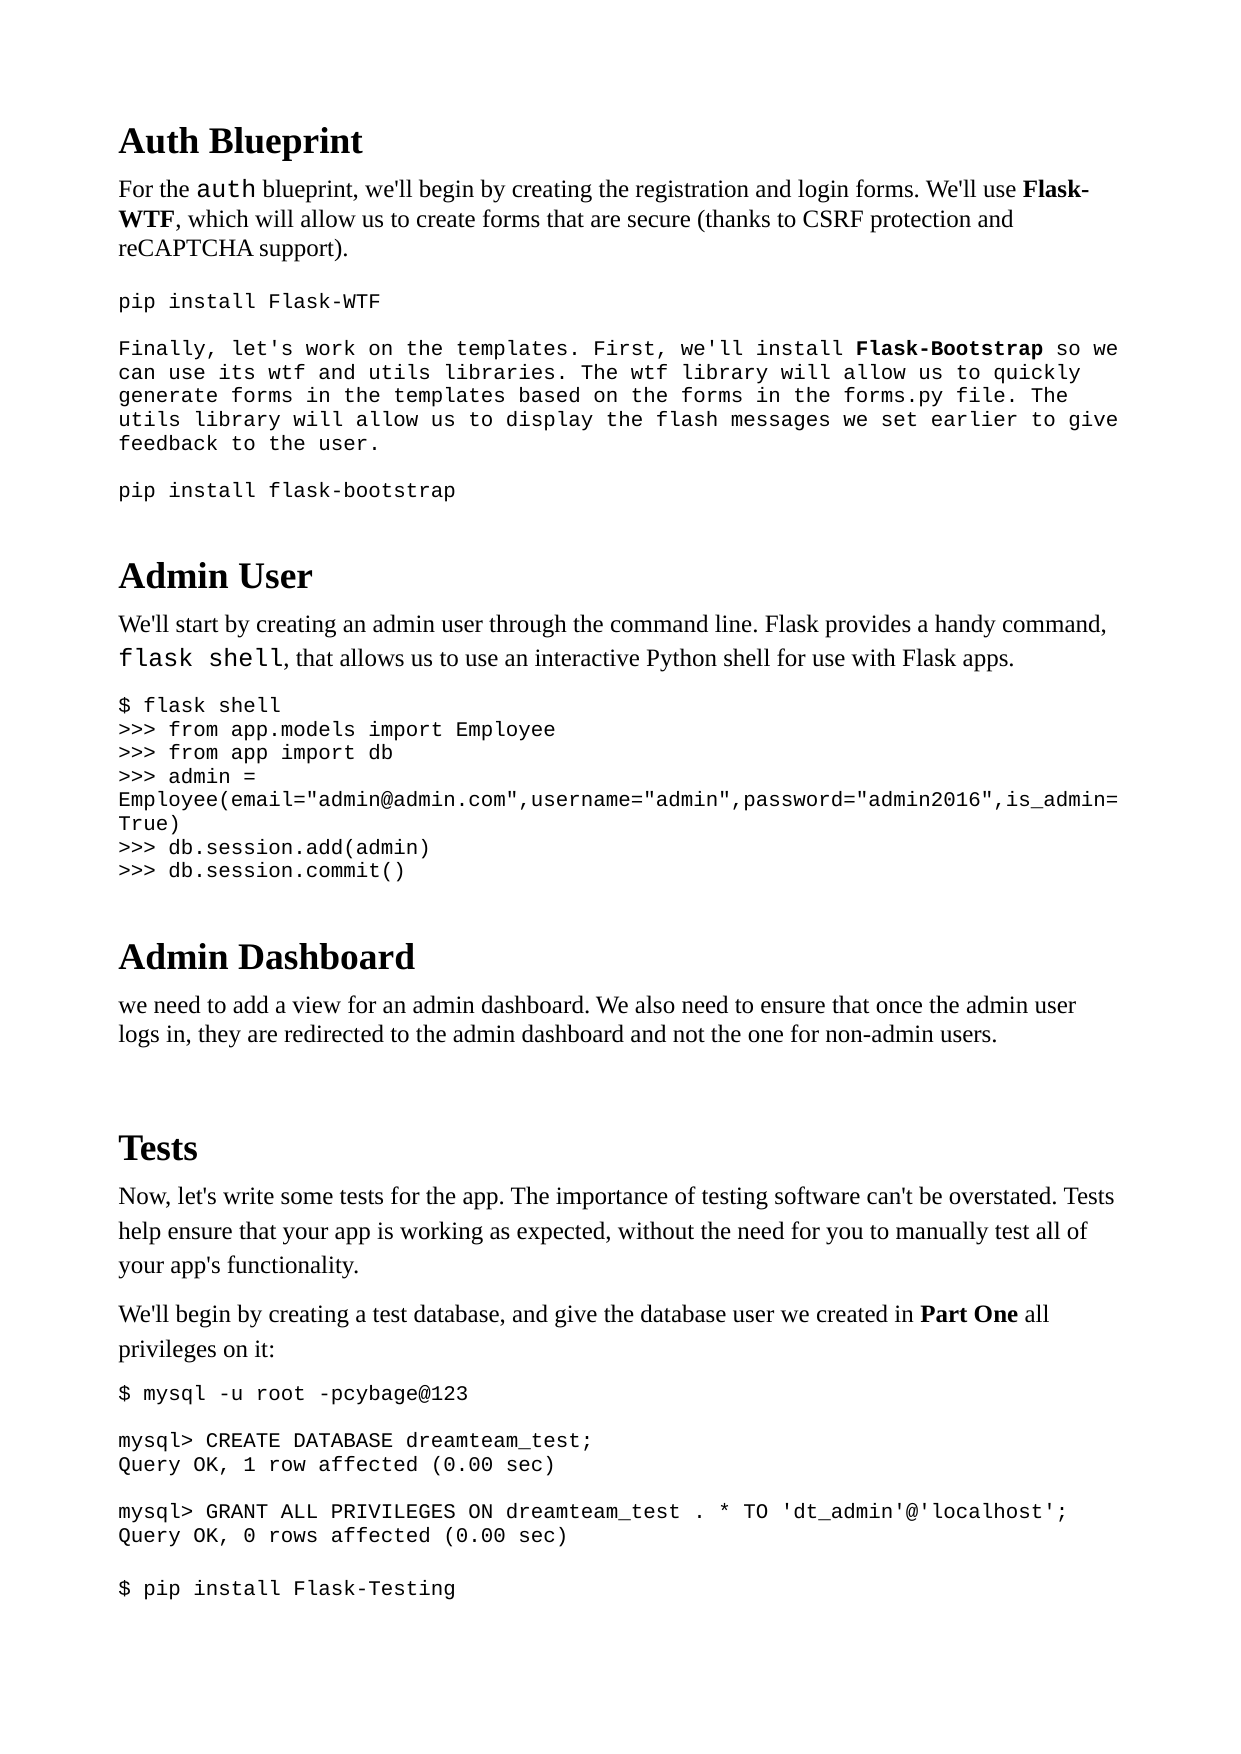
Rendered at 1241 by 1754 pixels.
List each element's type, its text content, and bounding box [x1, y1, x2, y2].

subtitle Auth Blueprint [118, 118, 1122, 161]
text Finally, let's work on the templates. First, we'll install Flask-Bootstrap so we can use its wtf and utils libraries. The wtf library will allow us to quickly generate forms in the templates based on the forms in the forms.py file. The utils library will allow us to display the flash messages we set earlier to give feedback to the user. [118, 338, 1122, 456]
text >>> from app import db [118, 742, 1122, 766]
text $ flask shell [118, 695, 1122, 718]
text >>> admin = Employee(email="admin@admin.com",username="admin",password="admin2016",is_admin=True) [118, 766, 1122, 837]
text Query OK, 0 rows affected (0.00 sec) [118, 1525, 1122, 1548]
text mysql> GRANT ALL PRIVILEGES ON dreamteam_test . * TO 'dt_admin'@'localhost'; [118, 1501, 1122, 1525]
subtitle Tests [118, 1126, 1122, 1169]
text Query OK, 1 row affected (0.00 sec) [118, 1454, 1122, 1478]
text We'll begin by creating a test database, and give the database user we created in Part One all privileges on it: [118, 1299, 1122, 1363]
text pip install Flask-WTF [118, 291, 1122, 314]
text $ mysql -u root -pcybage@123 [118, 1383, 1122, 1407]
text mysql> CREATE DATABASE dreamteam_test; [118, 1430, 1122, 1454]
subtitle Admin Dashboard [118, 934, 1122, 977]
subtitle Admin User [118, 553, 1122, 596]
text we need to add a view for an admin dashboard. We also need to ensure that once the admin user logs in, they are redirected to the admin dashboard and not the one for non-admin users. [118, 990, 1122, 1047]
text >>> from app.models import Employee [118, 718, 1122, 742]
text >>> db.session.add(admin) [118, 837, 1122, 860]
text We'll start by creating an admin user through the command line. Flask provides a handy command, flask shell, that allows us to use an interactive Python shell for use with Flask apps. [118, 609, 1122, 674]
text For the auth blueprint, we'll begin by creating the registration and login forms. We'll use Flask-WTF, which will allow us to create forms that are secure (thanks to CSRF protection and reCAPTCHA support). [118, 174, 1122, 262]
text Now, let's write some tests for the app. The importance of testing software can't be overstated. Tests help ensure that your app is working as expected, without the need for you to manually test all of your app's functionality. [118, 1181, 1122, 1279]
text pip install flask-bootstrap [118, 480, 1122, 504]
text >>> db.session.commit() [118, 860, 1122, 884]
text $ pip install Flask-Testing [118, 1578, 1122, 1602]
